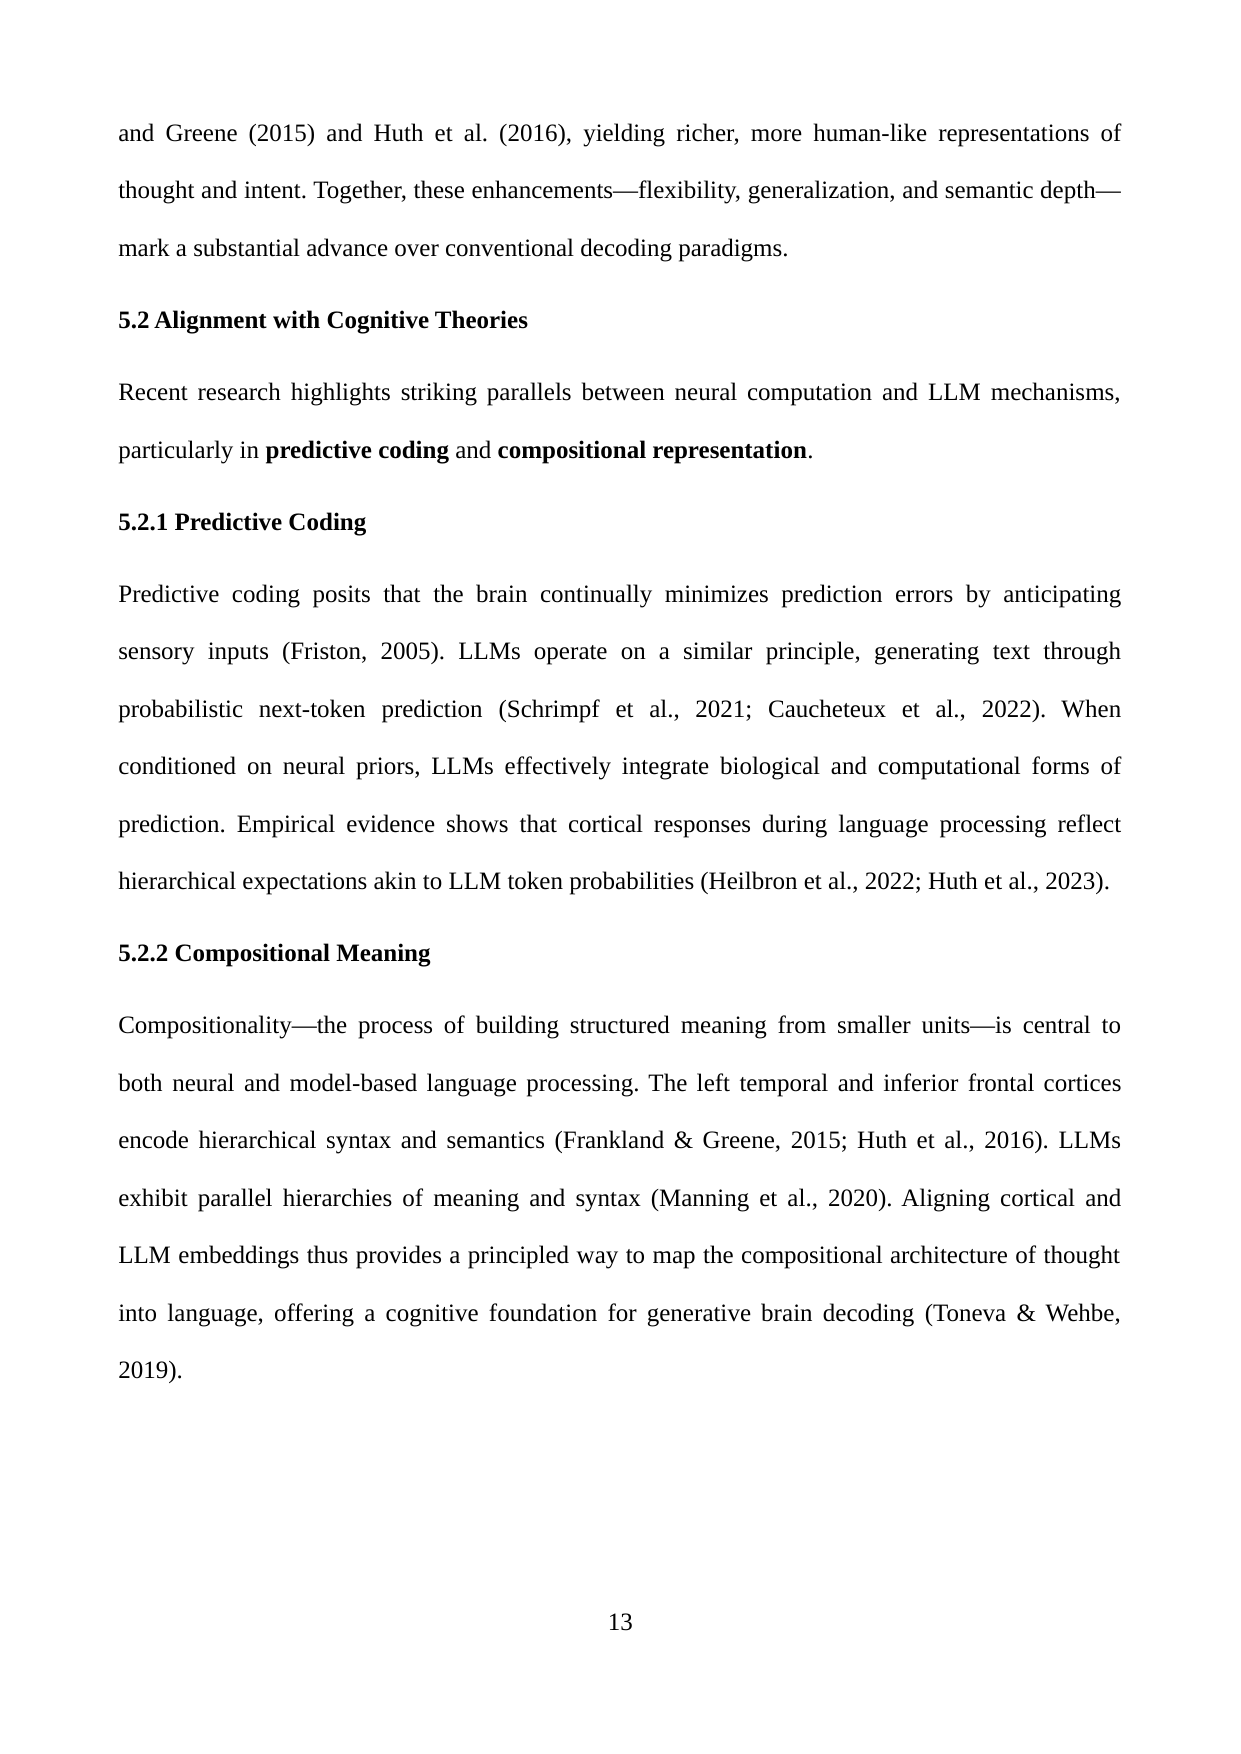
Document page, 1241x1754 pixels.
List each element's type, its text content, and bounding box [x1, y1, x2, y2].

text 5.2.1 Predictive Coding [118, 507, 1122, 536]
text Compositionality—the process of building structured meaning from smaller units—is central to both neural and model-based language processing. The left temporal and inferior frontal cortices encode hierarchical syntax and semantics (Frankland & Greene, 2015; Huth et al., 2016). LLMs exhibit parallel hierarchies of meaning and syntax (Manning et al., 2020). Aligning cortical and LLM embeddings thus provides a principled way to map the compositional architecture of thought into language, offering a cognitive foundation for generative brain decoding (Toneva & Wehbe, 2019). [118, 1011, 1122, 1384]
text 5.2.2 Compositional Meaning [118, 938, 1122, 967]
text and Greene (2015) and Huth et al. (2016), yielding richer, more human-like representations of thought and intent. Together, these enhancements—flexibility, generalization, and semantic depth—mark a substantial advance over conventional decoding paradigms. [118, 118, 1122, 262]
text 5.2 Alignment with Cognitive Theories [118, 305, 1122, 334]
text Recent research highlights striking parallels between neural computation and LLM mechanisms, particularly in predictive coding and compositional representation. [118, 377, 1122, 463]
text Predictive coding posits that the brain continually minimizes prediction errors by anticipating sensory inputs (Friston, 2005). LLMs operate on a similar principle, generating text through probabilistic next-token prediction (Schrimpf et al., 2021; Caucheteux et al., 2022). When conditioned on neural priors, LLMs effectively integrate biological and computational forms of prediction. Empirical evidence shows that cortical responses during language processing reflect hierarchical expectations akin to LLM token probabilities (Heilbron et al., 2022; Huth et al., 2023). [118, 579, 1122, 895]
